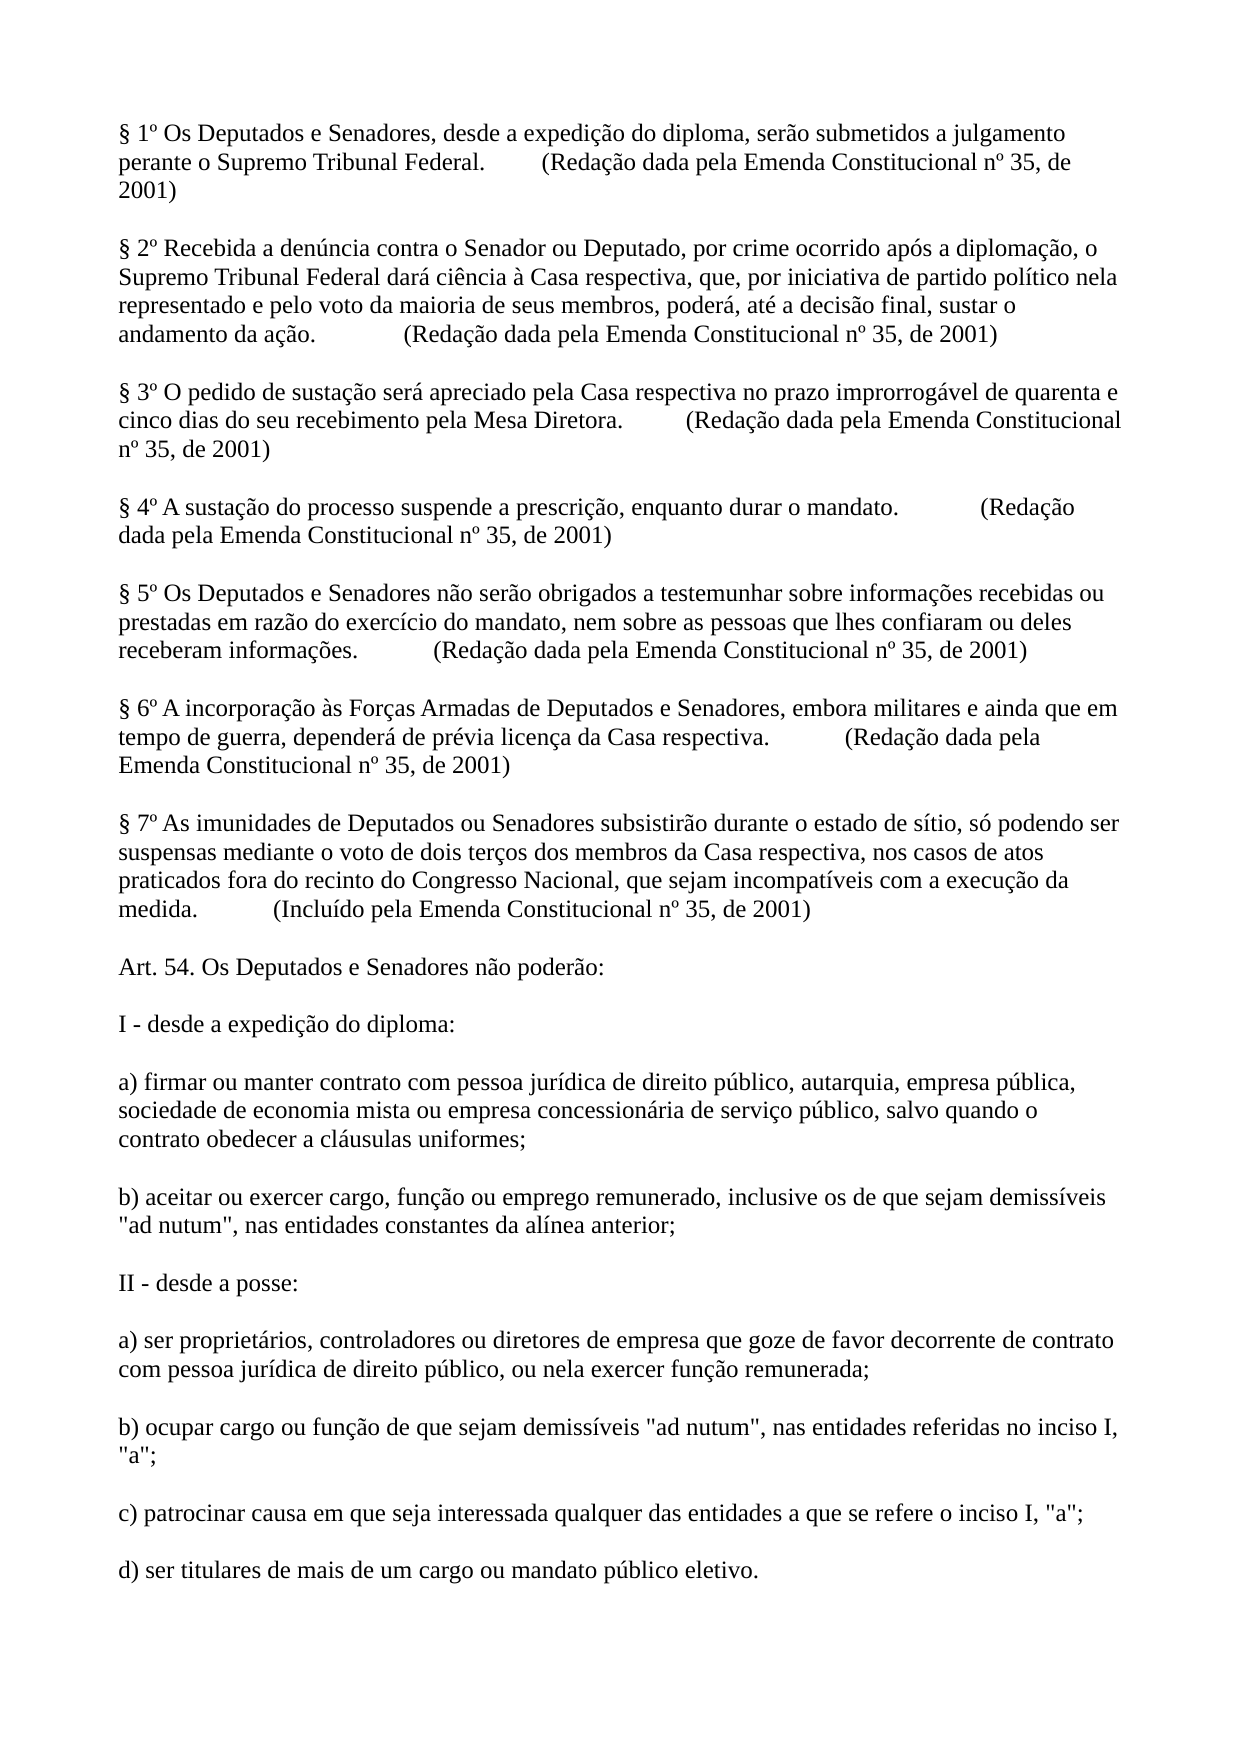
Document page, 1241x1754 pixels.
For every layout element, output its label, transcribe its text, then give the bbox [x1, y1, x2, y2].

text c) patrocinar causa em que seja interessada qualquer das entidades a que se refere o inciso I, "a"; [118, 1498, 1122, 1527]
text b) aceitar ou exercer cargo, função ou emprego remunerado, inclusive os de que sejam demissíveis "ad nutum", nas entidades constantes da alínea anterior; [118, 1182, 1122, 1239]
text § 5º Os Deputados e Senadores não serão obrigados a testemunhar sobre informações recebidas ou prestadas em razão do exercício do mandato, nem sobre as pessoas que lhes confiaram ou deles receberam informações. (Redação dada pela Emenda Constitucional nº 35, de 2001) [118, 578, 1122, 664]
text d) ser titulares de mais de um cargo ou mandato público eletivo. [118, 1556, 1122, 1584]
text b) ocupar cargo ou função de que sejam demissíveis "ad nutum", nas entidades referidas no inciso I, "a"; [118, 1412, 1122, 1469]
text § 2º Recebida a denúncia contra o Senador ou Deputado, por crime ocorrido após a diplomação, o Supremo Tribunal Federal dará ciência à Casa respectiva, que, por iniciativa de partido político nela representado e pelo voto da maioria de seus membros, poderá, até a decisão final, sustar o andamento da ação. (Redação dada pela Emenda Constitucional nº 35, de 2001) [118, 233, 1122, 348]
text I - desde a expedição do diploma: [118, 1009, 1122, 1038]
text II - desde a posse: [118, 1268, 1122, 1297]
text § 1º Os Deputados e Senadores, desde a expedição do diploma, serão submetidos a julgamento perante o Supremo Tribunal Federal. (Redação dada pela Emenda Constitucional nº 35, de 2001) [118, 118, 1122, 204]
text § 7º As imunidades de Deputados ou Senadores subsistirão durante o estado de sítio, só podendo ser suspensas mediante o voto de dois terços dos membros da Casa respectiva, nos casos de atos praticados fora do recinto do Congresso Nacional, que sejam incompatíveis com a execução da medida. (Incluído pela Emenda Constitucional nº 35, de 2001) [118, 808, 1122, 923]
text § 6º A incorporação às Forças Armadas de Deputados e Senadores, embora militares e ainda que em tempo de guerra, dependerá de prévia licença da Casa respectiva. (Redação dada pela Emenda Constitucional nº 35, de 2001) [118, 693, 1122, 779]
text § 4º A sustação do processo suspende a prescrição, enquanto durar o mandato. (Redação dada pela Emenda Constitucional nº 35, de 2001) [118, 492, 1122, 549]
text Art. 54. Os Deputados e Senadores não poderão: [118, 952, 1122, 981]
text a) ser proprietários, controladores ou diretores de empresa que goze de favor decorrente de contrato com pessoa jurídica de direito público, ou nela exercer função remunerada; [118, 1326, 1122, 1383]
text a) firmar ou manter contrato com pessoa jurídica de direito público, autarquia, empresa pública, sociedade de economia mista ou empresa concessionária de serviço público, salvo quando o contrato obedecer a cláusulas uniformes; [118, 1067, 1122, 1153]
text § 3º O pedido de sustação será apreciado pela Casa respectiva no prazo improrrogável de quarenta e cinco dias do seu recebimento pela Mesa Diretora. (Redação dada pela Emenda Constitucional nº 35, de 2001) [118, 377, 1122, 463]
